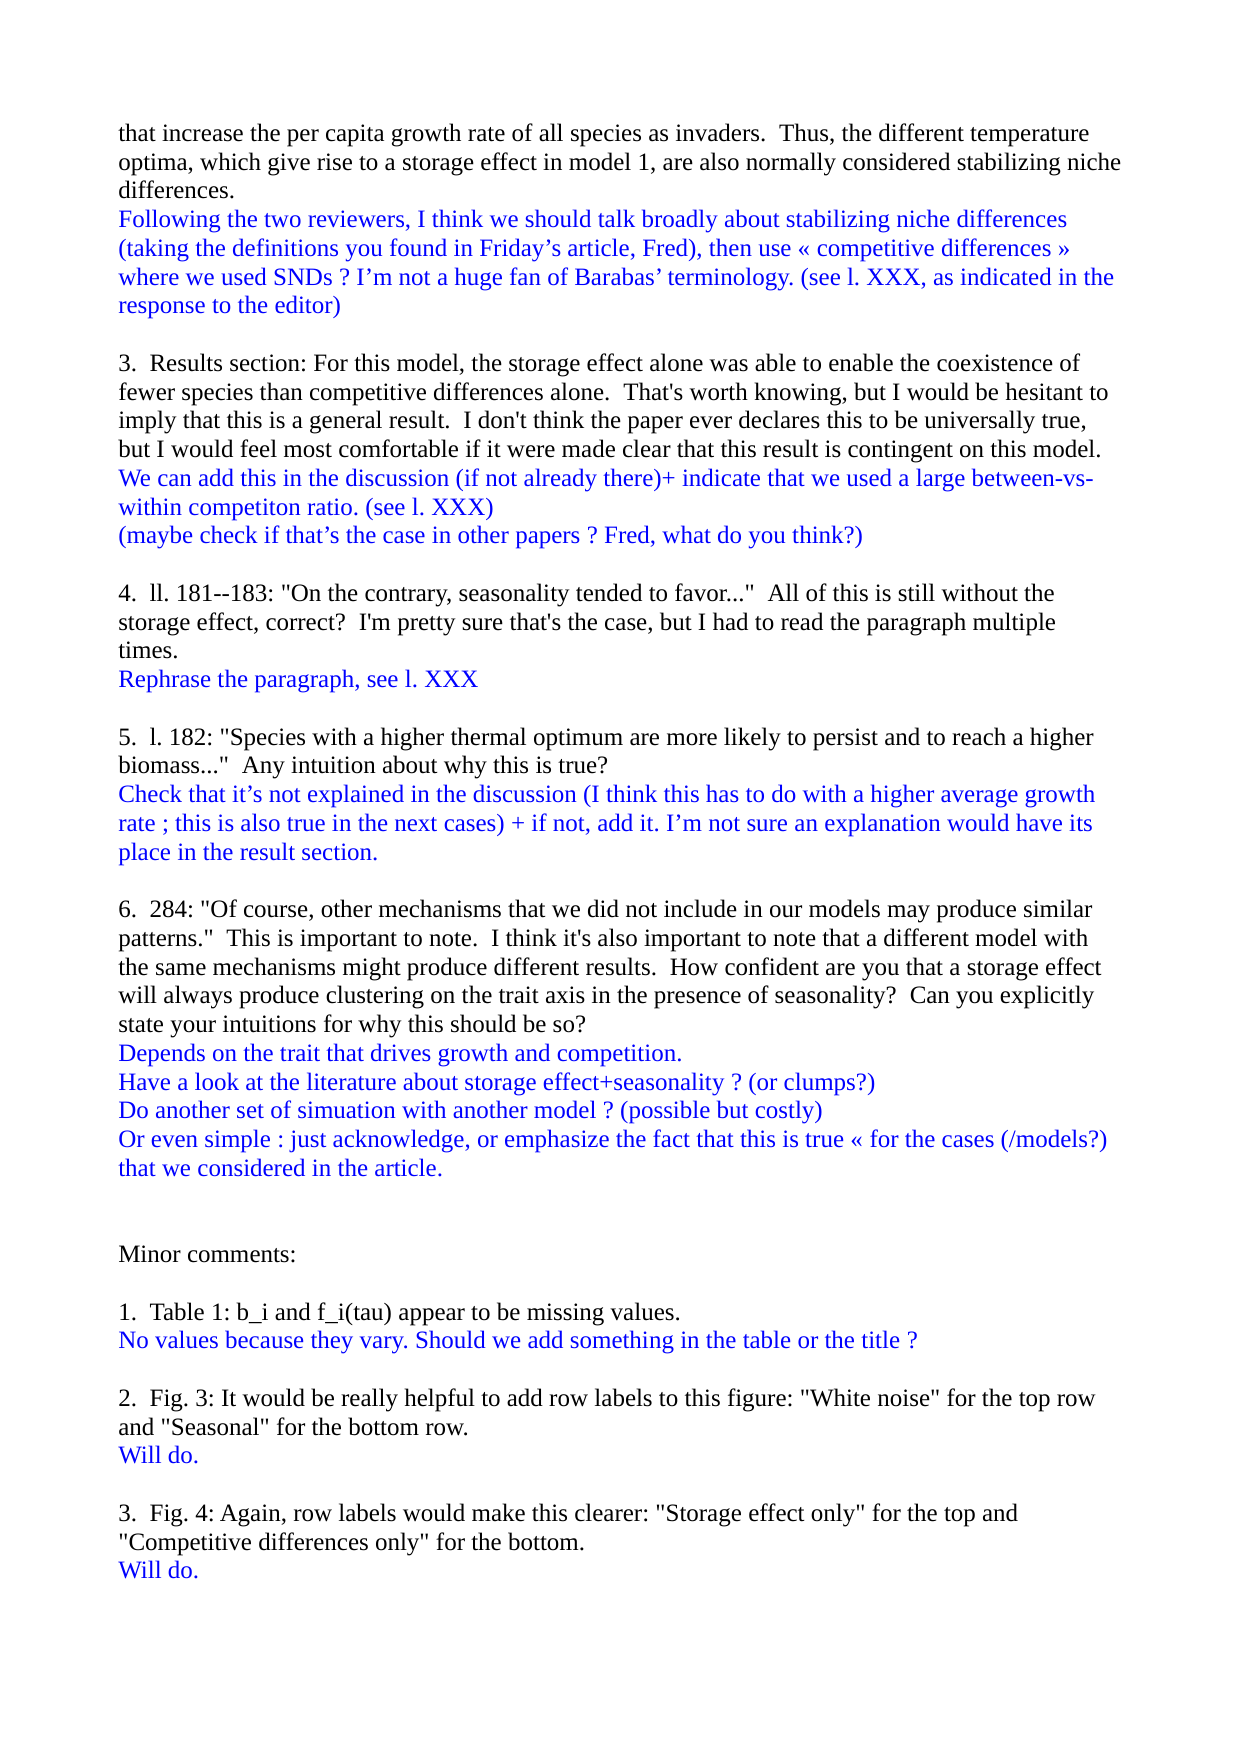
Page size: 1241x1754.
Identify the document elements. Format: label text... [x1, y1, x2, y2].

text Depends on the trait that drives growth and competition. [118, 1038, 1122, 1067]
text Minor comments: 1. Table 1: b_i and f_i(tau) appear to be missing values. [118, 1182, 1122, 1326]
text Or even simple : just acknowledge, or emphasize the fact that this is true « for the cases (/models?) that we considered in the article. [118, 1124, 1122, 1182]
text Check that it’s not explained in the discussion (I think this has to do with a higher average growth rate ; this is also true in the next cases) + if not, add it. I’m not sure an explanation would have its place in the result section. 6. 284: "Of course, other mechanisms that we did not include in our models may produce similar patterns." This is important to note. I think it's also important to note that a different model with the same mechanisms might produce different results. How confident are you that a storage effect will always produce clustering on the trait axis in the presence of seasonality? Can you explicitly state your intuitions for why this should be so? [118, 779, 1122, 1038]
text Following the two reviewers, I think we should talk broadly about stabilizing niche differences (taking the definitions you found in Friday’s article, Fred), then use « competitive differences » where we used SNDs ? I’m not a huge fan of Barabas’ terminology. (see l. XXX, as indicated in the response to the editor) 3. Results section: For this model, the storage effect alone was able to enable the coexistence of fewer species than competitive differences alone. That's worth knowing, but I would be hesitant to imply that this is a general result. I don't think the paper ever declares this to be universally true, but I would feel most comfortable if it were made clear that this result is contingent on this model. [118, 204, 1122, 463]
text that increase the per capita growth rate of all species as invaders. Thus, the different temperature optima, which give rise to a storage effect in model 1, are also normally considered stabilizing niche differences. [118, 118, 1122, 204]
text (maybe check if that’s the case in other papers ? Fred, what do you think?) 4. ll. 181--183: "On the contrary, seasonality tended to favor..." All of this is still without the storage effect, correct? I'm pretty sure that's the case, but I had to read the paragraph multiple times. [118, 521, 1122, 664]
text We can add this in the discussion (if not already there)+ indicate that we used a large between-vs-within competiton ratio. (see l. XXX) [118, 463, 1122, 521]
text Do another set of simuation with another model ? (possible but costly) [118, 1096, 1122, 1124]
text No values because they vary. Should we add something in the table or the title ? 2. Fig. 3: It would be really helpful to add row labels to this figure: "White noise" for the top row and "Seasonal" for the bottom row. [118, 1326, 1122, 1441]
text Rephrase the paragraph, see l. XXX 5. l. 182: "Species with a higher thermal optimum are more likely to persist and to reach a higher biomass..." Any intuition about why this is true? [118, 664, 1122, 779]
text Have a look at the literature about storage effect+seasonality ? (or clumps?) [118, 1067, 1122, 1096]
text Will do. 3. Fig. 4: Again, row labels would make this clearer: "Storage effect only" for the top and "Competitive differences only" for the bottom. Will do. [118, 1441, 1122, 1613]
